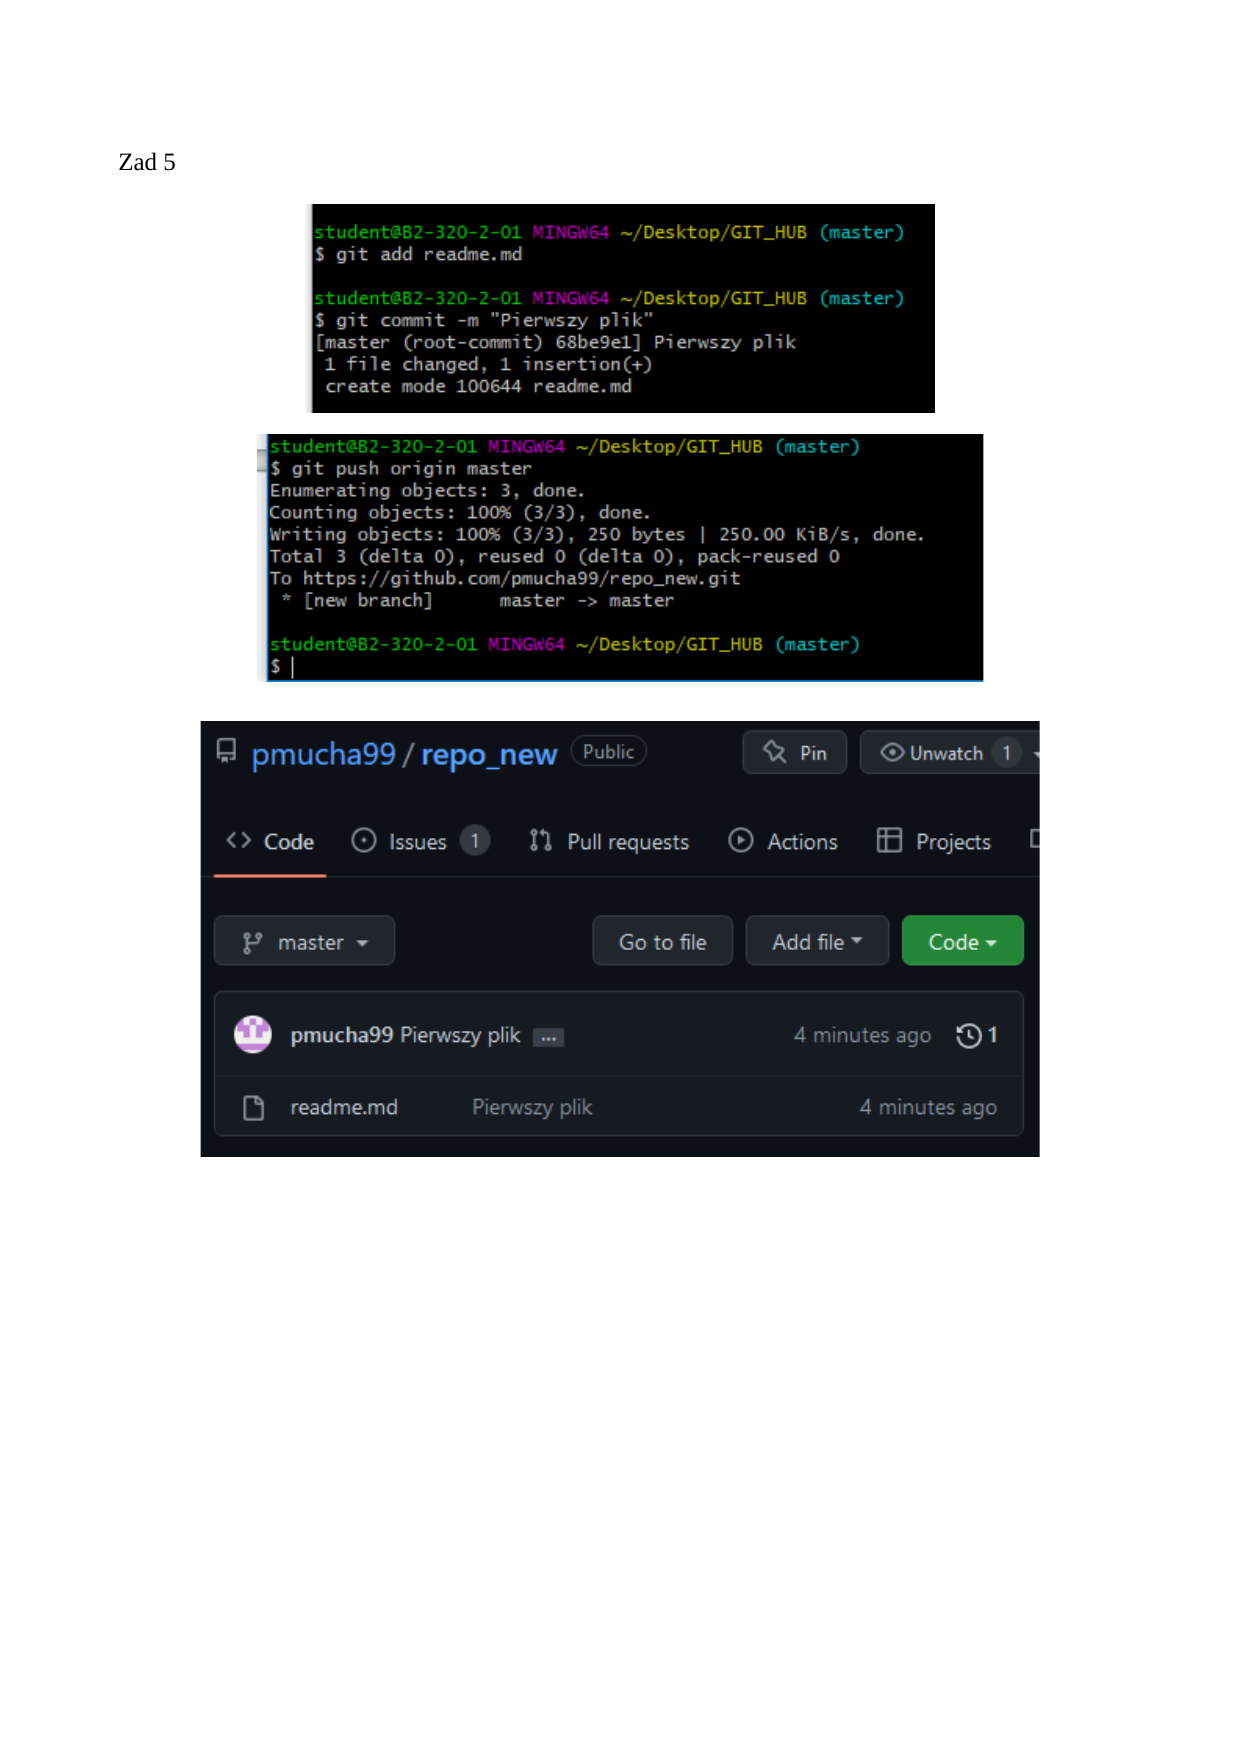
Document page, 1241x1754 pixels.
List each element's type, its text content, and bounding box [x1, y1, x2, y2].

picture [256, 434, 984, 682]
picture [305, 204, 935, 413]
text Zad 5 [118, 147, 1122, 176]
picture [200, 721, 1040, 1157]
